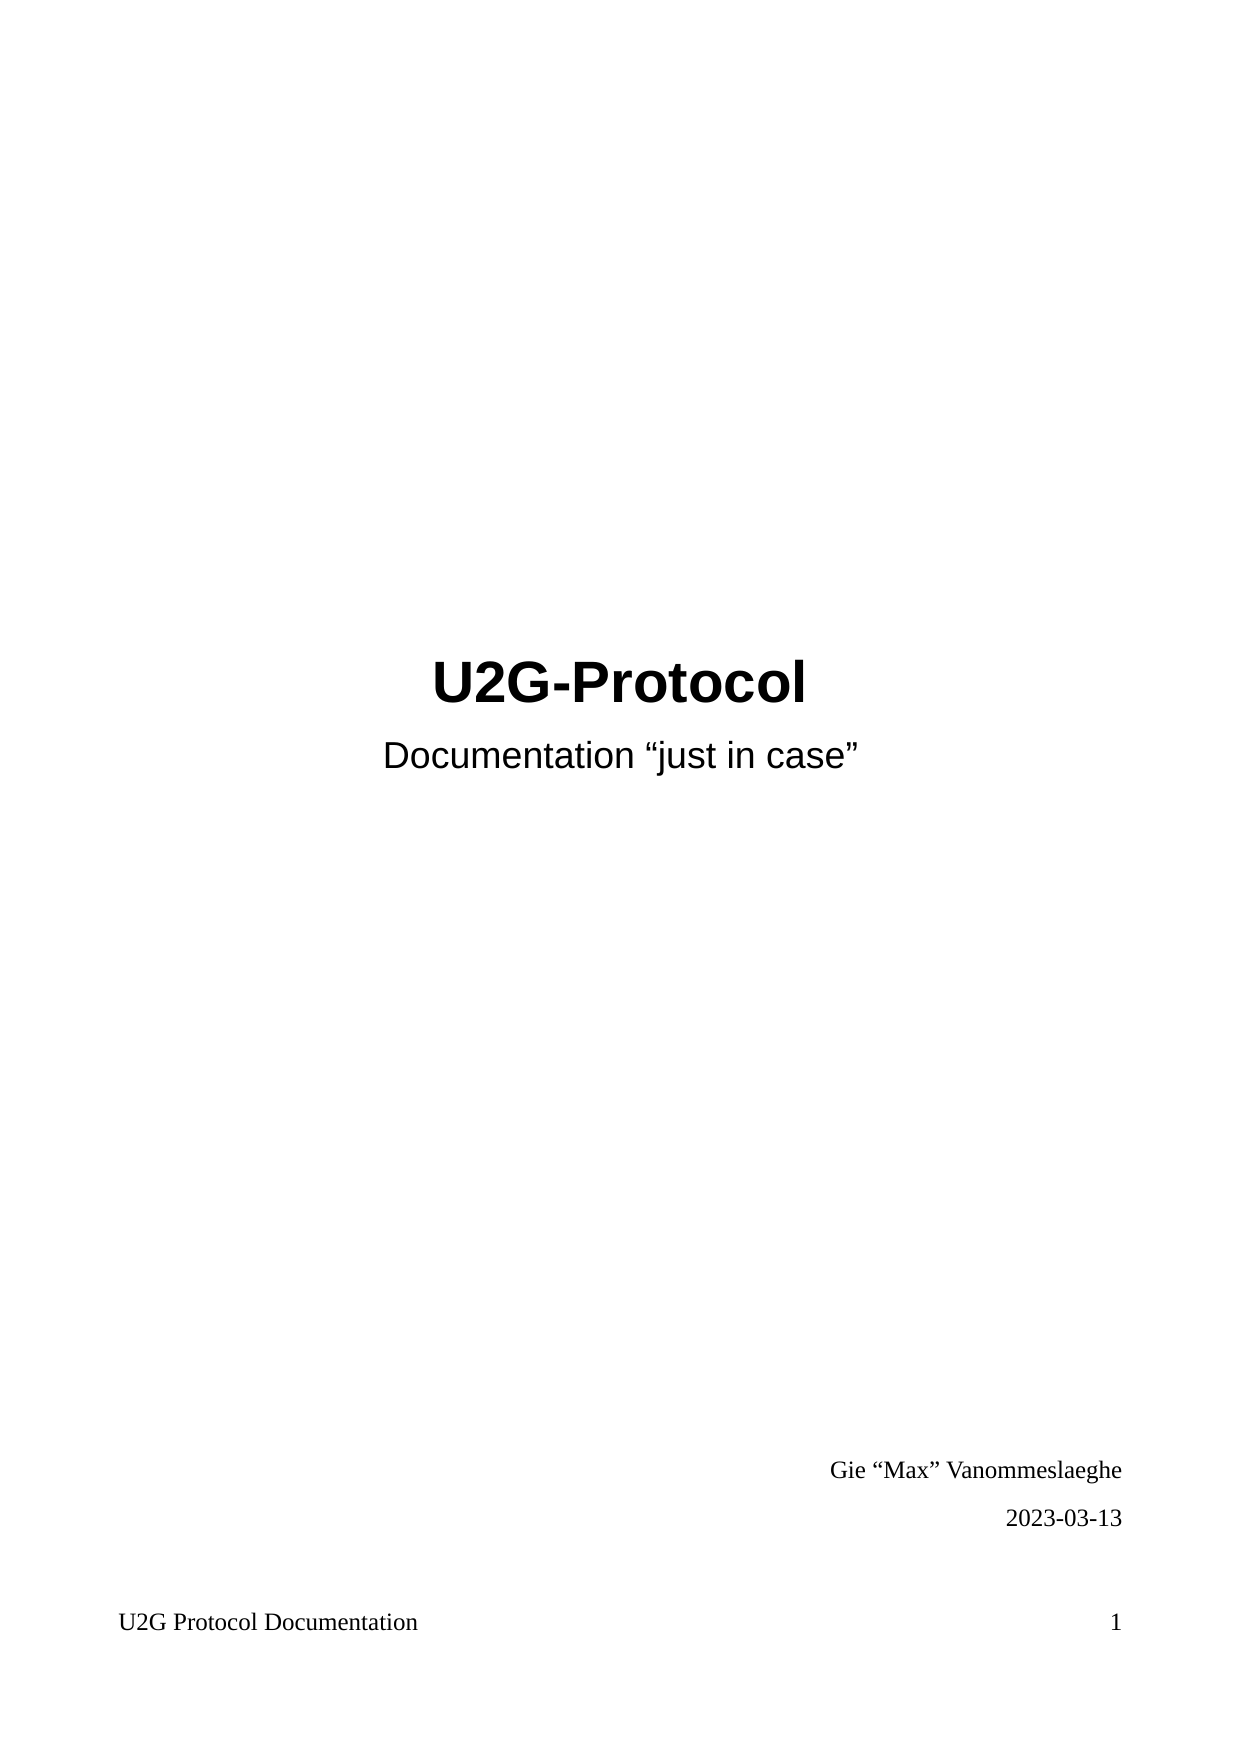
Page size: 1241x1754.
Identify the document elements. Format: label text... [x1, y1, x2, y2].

subtitle Documentation “just in case” [118, 733, 1122, 776]
text Gie “Max” Vanommeslaeghe [118, 1455, 1122, 1484]
text 2023-03-13 [118, 1503, 1122, 1532]
title U2G-Protocol [118, 647, 1122, 714]
